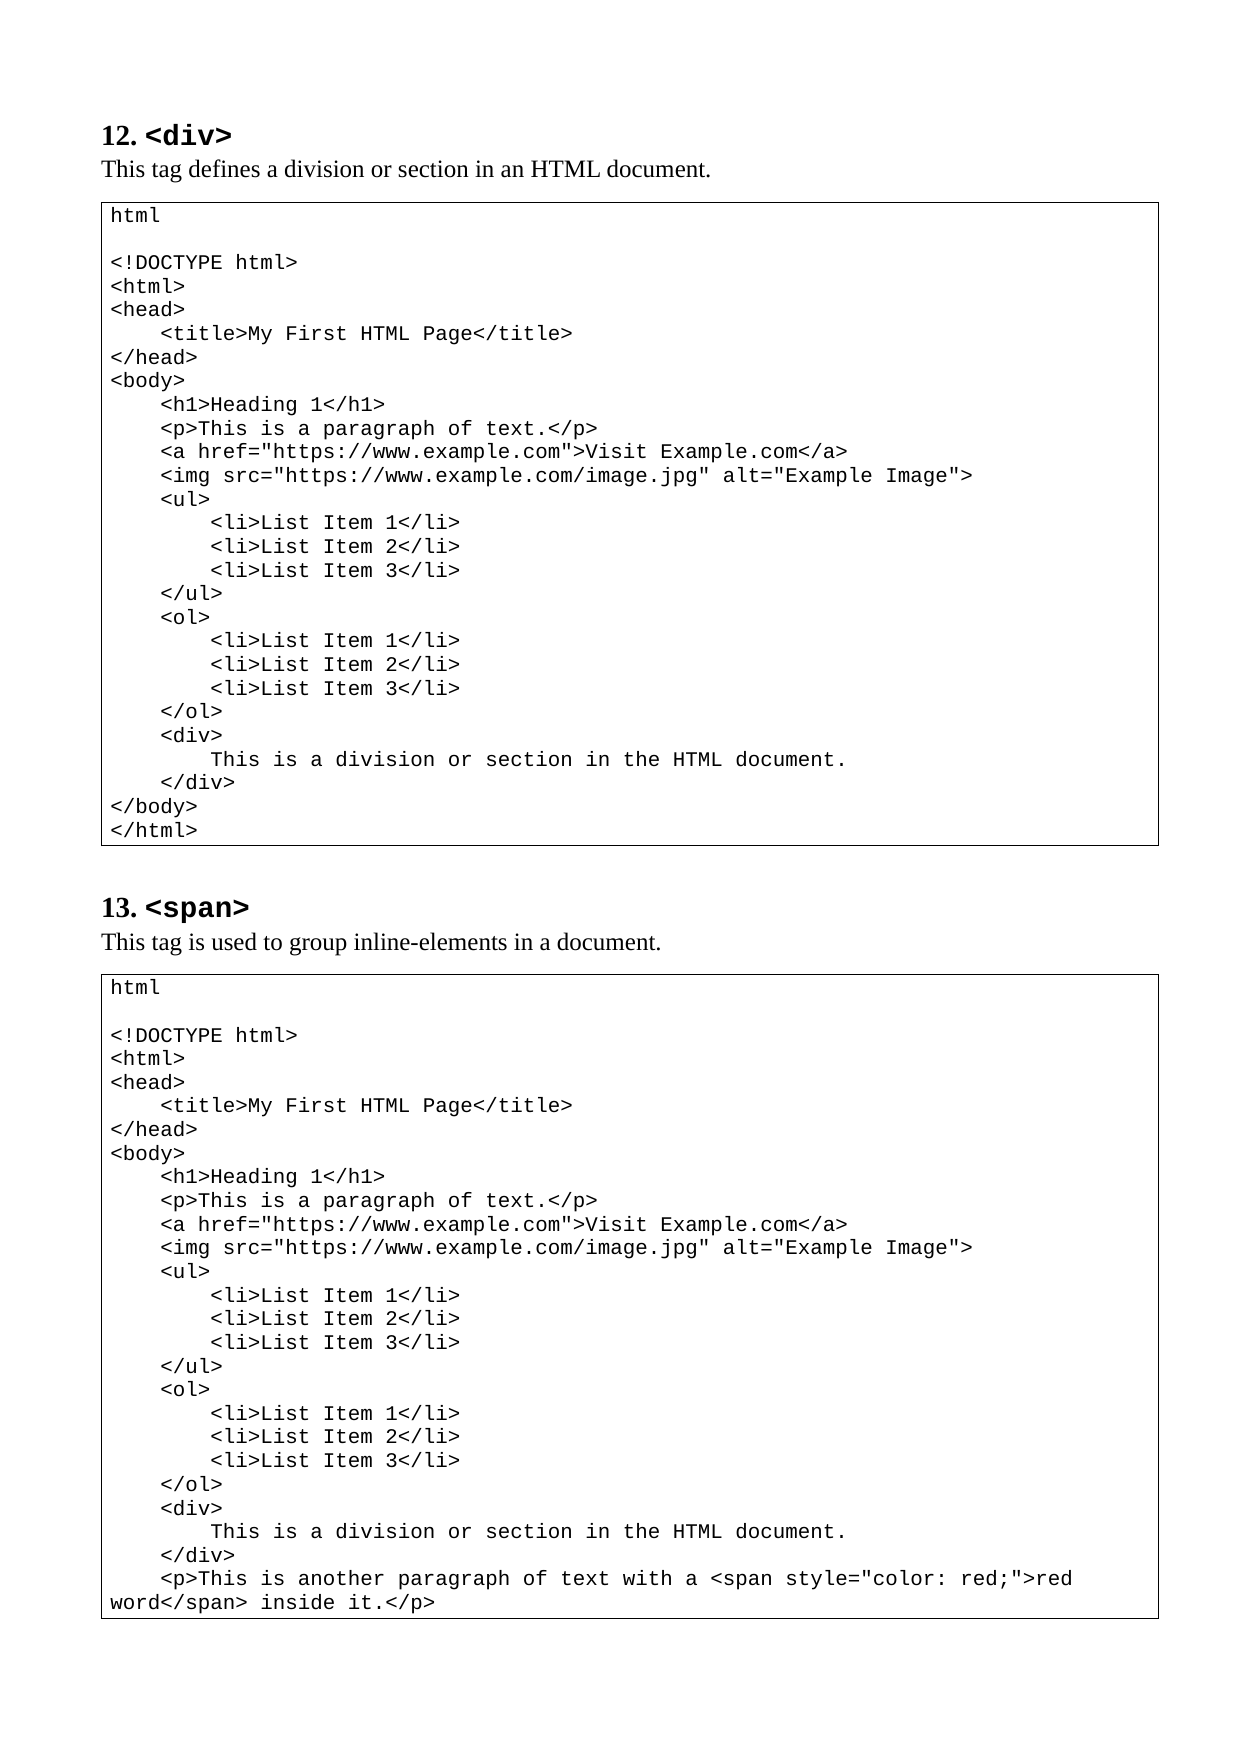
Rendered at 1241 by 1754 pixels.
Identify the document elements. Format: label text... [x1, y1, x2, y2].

text <li>List Item 3</li> [102, 1447, 1158, 1471]
text <li>List Item 1</li> [102, 1282, 1158, 1305]
text <ul> [102, 1258, 1158, 1282]
text This tag is used to group inline-elements in a document. [101, 927, 1159, 955]
text <li>List Item 1</li> [102, 509, 1158, 533]
text </head> [102, 344, 1158, 367]
text html [102, 975, 1158, 1001]
text </ul> [102, 580, 1158, 604]
text </div> [102, 1542, 1158, 1565]
text <li>List Item 3</li> [102, 1329, 1158, 1352]
text <div> [102, 722, 1158, 746]
text <li>List Item 1</li> [102, 627, 1158, 651]
text <head> [102, 1069, 1158, 1092]
text <title>My First HTML Page</title> [102, 320, 1158, 344]
text <li>List Item 3</li> [102, 675, 1158, 698]
text <ol> [102, 1376, 1158, 1400]
text </ol> [102, 1471, 1158, 1494]
text <li>List Item 2</li> [102, 533, 1158, 556]
text <ul> [102, 486, 1158, 509]
text <html> [102, 273, 1158, 296]
text This is a division or section in the HTML document. [102, 1518, 1158, 1542]
subtitle 13. <span> [101, 891, 1159, 927]
text <p>This is a paragraph of text.</p> [102, 414, 1158, 438]
text <body> [102, 367, 1158, 391]
text </body> [102, 793, 1158, 817]
text <li>List Item 2</li> [102, 1305, 1158, 1329]
text </div> [102, 769, 1158, 793]
text <title>My First HTML Page</title> [102, 1092, 1158, 1116]
text <ol> [102, 604, 1158, 627]
text <li>List Item 3</li> [102, 556, 1158, 580]
text <a href="https://www.example.com">Visit Example.com</a> [102, 1211, 1158, 1234]
text html [102, 203, 1158, 228]
text <li>List Item 1</li> [102, 1400, 1158, 1423]
text <p>This is another paragraph of text with a <span style="color: red;">red word</span> inside it.</p> [102, 1565, 1158, 1618]
text <a href="https://www.example.com">Visit Example.com</a> [102, 438, 1158, 462]
text <!DOCTYPE html> [102, 1021, 1158, 1045]
text <li>List Item 2</li> [102, 651, 1158, 675]
text </head> [102, 1116, 1158, 1140]
text This is a division or section in the HTML document. [102, 746, 1158, 769]
subtitle 12. <div> [101, 118, 1159, 154]
text This tag defines a division or section in an HTML document. [101, 154, 1159, 183]
text <h1>Heading 1</h1> [102, 1163, 1158, 1187]
text <p>This is a paragraph of text.</p> [102, 1187, 1158, 1211]
text <li>List Item 2</li> [102, 1423, 1158, 1447]
text </html> [102, 817, 1158, 845]
text <h1>Heading 1</h1> [102, 391, 1158, 414]
text <div> [102, 1494, 1158, 1518]
text <html> [102, 1045, 1158, 1069]
text <body> [102, 1140, 1158, 1163]
text <img src="https://www.example.com/image.jpg" alt="Example Image"> [102, 1234, 1158, 1258]
text <img src="https://www.example.com/image.jpg" alt="Example Image"> [102, 462, 1158, 486]
text </ol> [102, 698, 1158, 722]
text </ul> [102, 1352, 1158, 1376]
text <!DOCTYPE html> [102, 249, 1158, 273]
text <head> [102, 296, 1158, 320]
